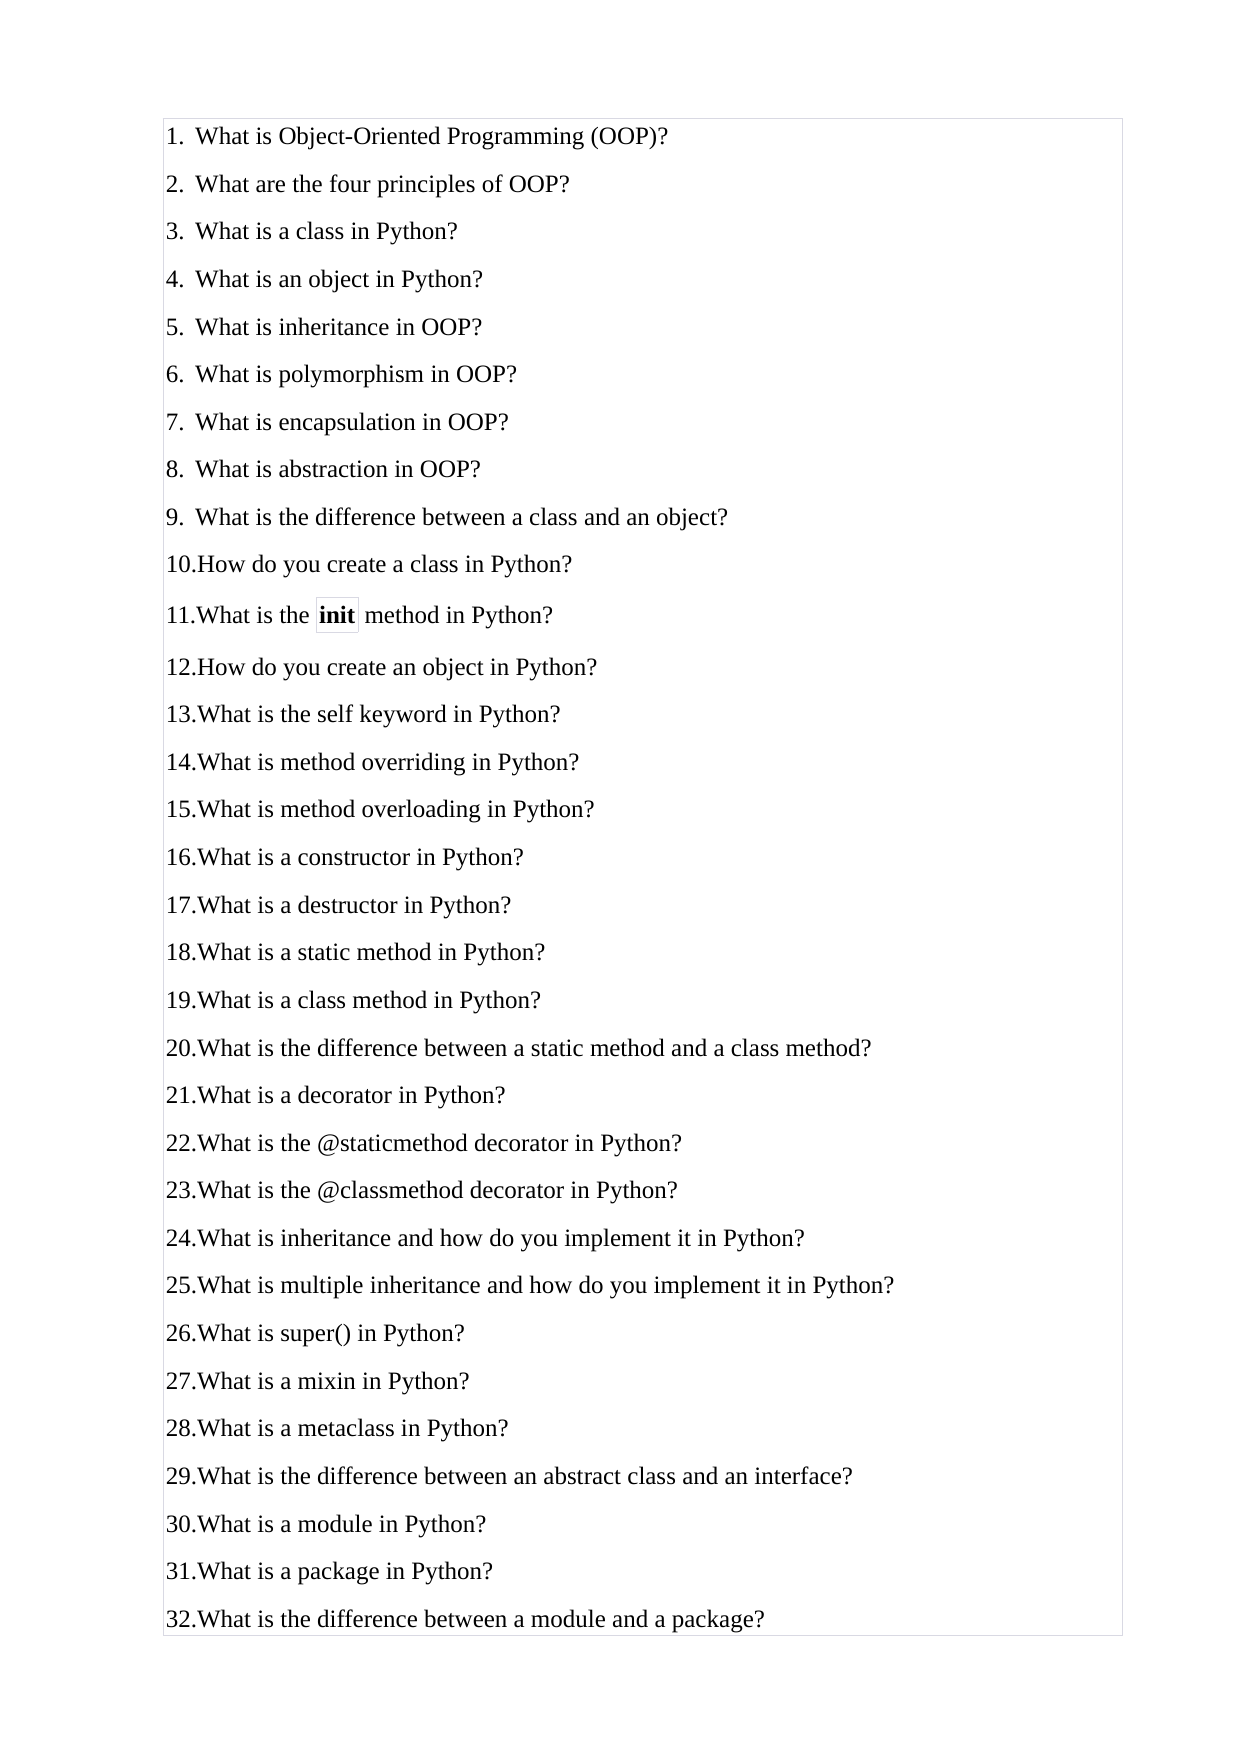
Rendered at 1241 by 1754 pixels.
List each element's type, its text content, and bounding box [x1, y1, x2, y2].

list What is the difference between an abstract class and an interface? [164, 1458, 1122, 1490]
list What is the difference between a class and an object? [164, 499, 1122, 531]
list What is a class method in Python? [164, 982, 1122, 1014]
list What is encapsulation in OOP? [164, 404, 1122, 436]
list What is Object-Oriented Programming (OOP)? [164, 119, 1122, 150]
list What is inheritance in OOP? [164, 308, 1122, 340]
list How do you create a class in Python? [164, 547, 1122, 578]
list What is a destructor in Python? [164, 887, 1122, 918]
list What is method overriding in Python? [164, 744, 1122, 776]
list What is an object in Python? [164, 261, 1122, 293]
list How do you create an object in Python? [164, 649, 1122, 681]
list What is a static method in Python? [164, 934, 1122, 966]
list What is the @classmethod decorator in Python? [164, 1172, 1122, 1204]
list What are the four principles of OOP? [164, 166, 1122, 197]
list What is a class in Python? [164, 213, 1122, 245]
list What is a mixin in Python? [164, 1363, 1122, 1394]
list What is the difference between a module and a package? [164, 1601, 1122, 1635]
list What is the @staticmethod decorator in Python? [164, 1125, 1122, 1157]
list What is super() in Python? [164, 1315, 1122, 1347]
list What is the self keyword in Python? [164, 696, 1122, 728]
list What is a package in Python? [164, 1553, 1122, 1585]
list What is multiple inheritance and how do you implement it in Python? [164, 1268, 1122, 1299]
list What is a decorator in Python? [164, 1077, 1122, 1109]
list What is method overloading in Python? [164, 792, 1122, 823]
list What is the difference between a static method and a class method? [164, 1029, 1122, 1061]
list What is the init method in Python? [164, 594, 1122, 632]
list What is a constructor in Python? [164, 839, 1122, 871]
list What is a module in Python? [164, 1506, 1122, 1537]
list What is abstraction in OOP? [164, 451, 1122, 483]
list What is a metaclass in Python? [164, 1410, 1122, 1442]
list What is inheritance and how do you implement it in Python? [164, 1220, 1122, 1252]
list What is polymorphism in OOP? [164, 356, 1122, 388]
